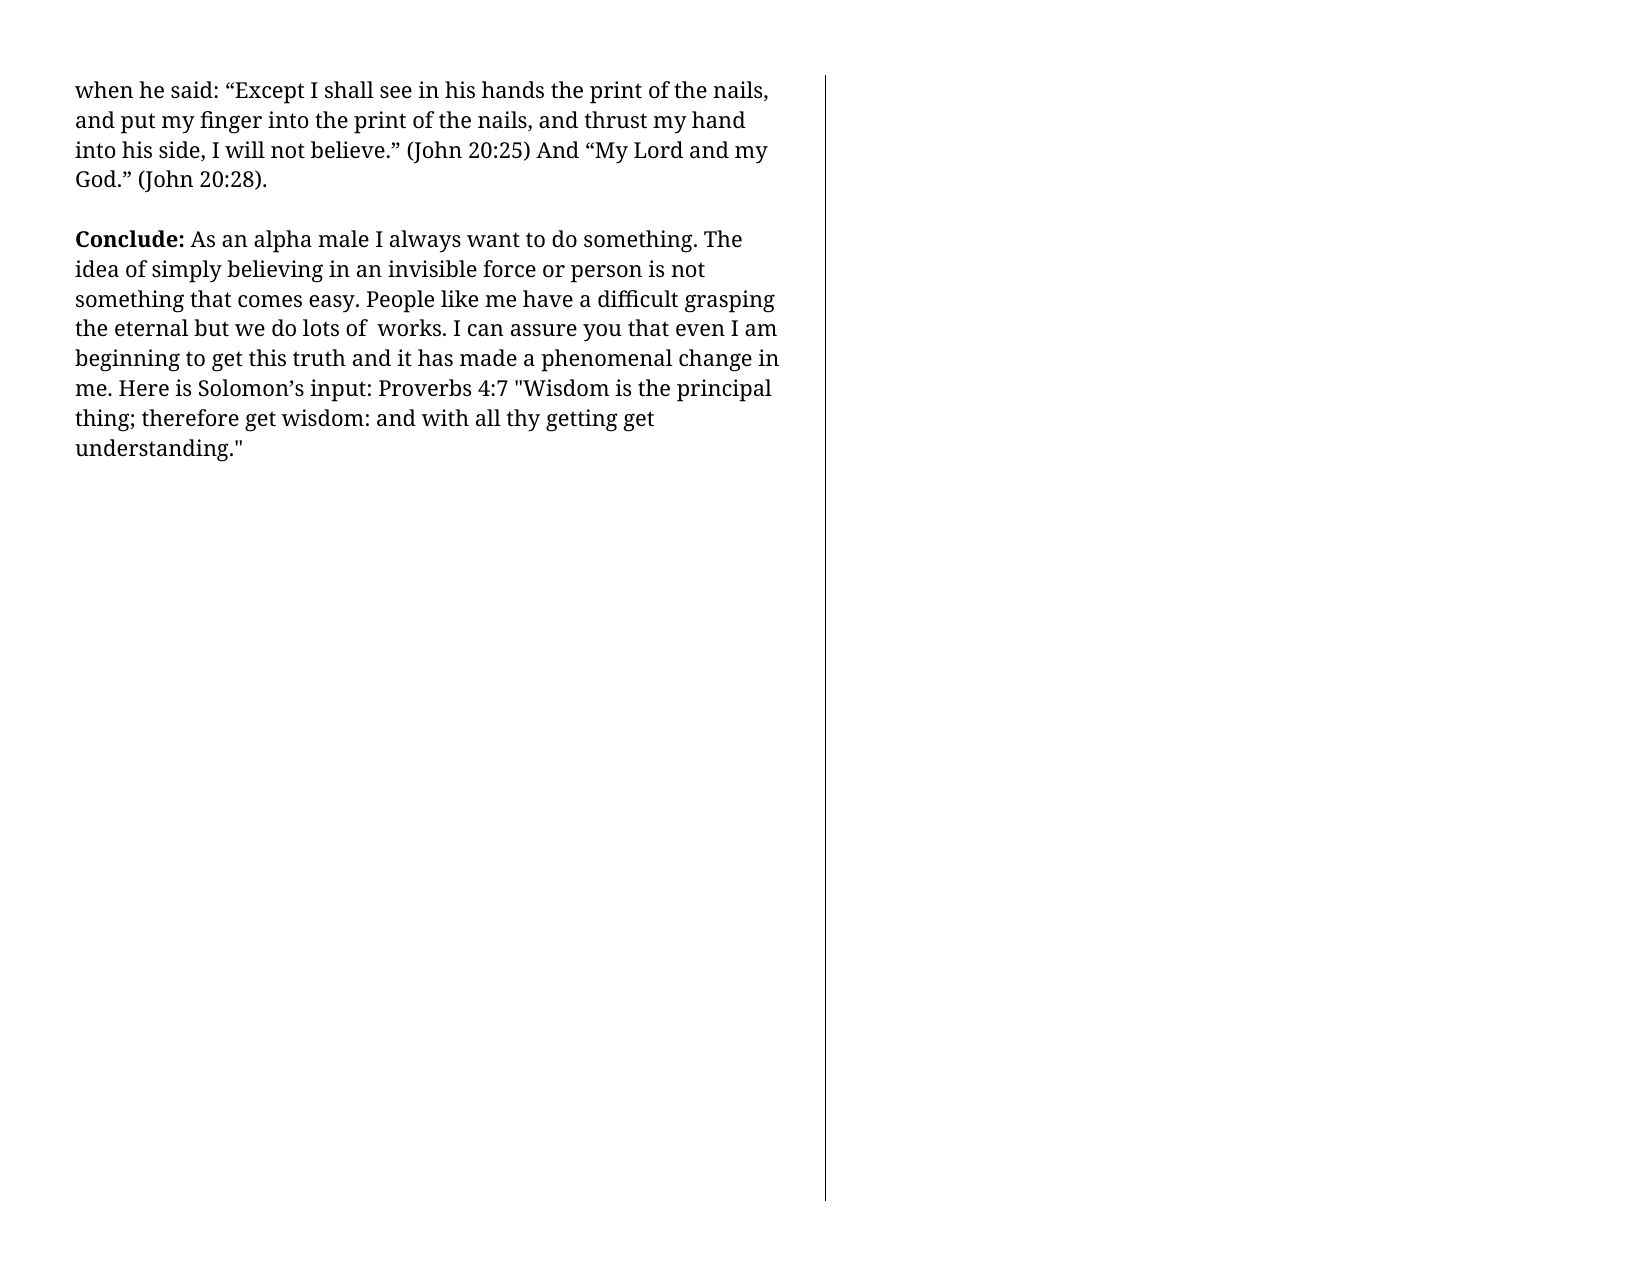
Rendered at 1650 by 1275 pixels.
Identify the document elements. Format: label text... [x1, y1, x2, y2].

text Conclude: As an alpha male I always want to do something. The idea of simply believing in an invisible force or person is not something that comes easy. People like me have a difficult grasping the eternal but we do lots of works. I can assure you that even I am beginning to get this truth and it has made a phenomenal change in me. Here is Solomon’s input: Proverbs 4:7 "Wisdom is the principal thing; therefore get wisdom: and with all thy getting get understanding." [75, 224, 788, 462]
text when he said: “Except I shall see in his hands the print of the nails, and put my finger into the print of the nails, and thrust my hand into his side, I will not believe.” (John 20:25) And “My Lord and my God.” (John 20:28). [75, 75, 788, 194]
